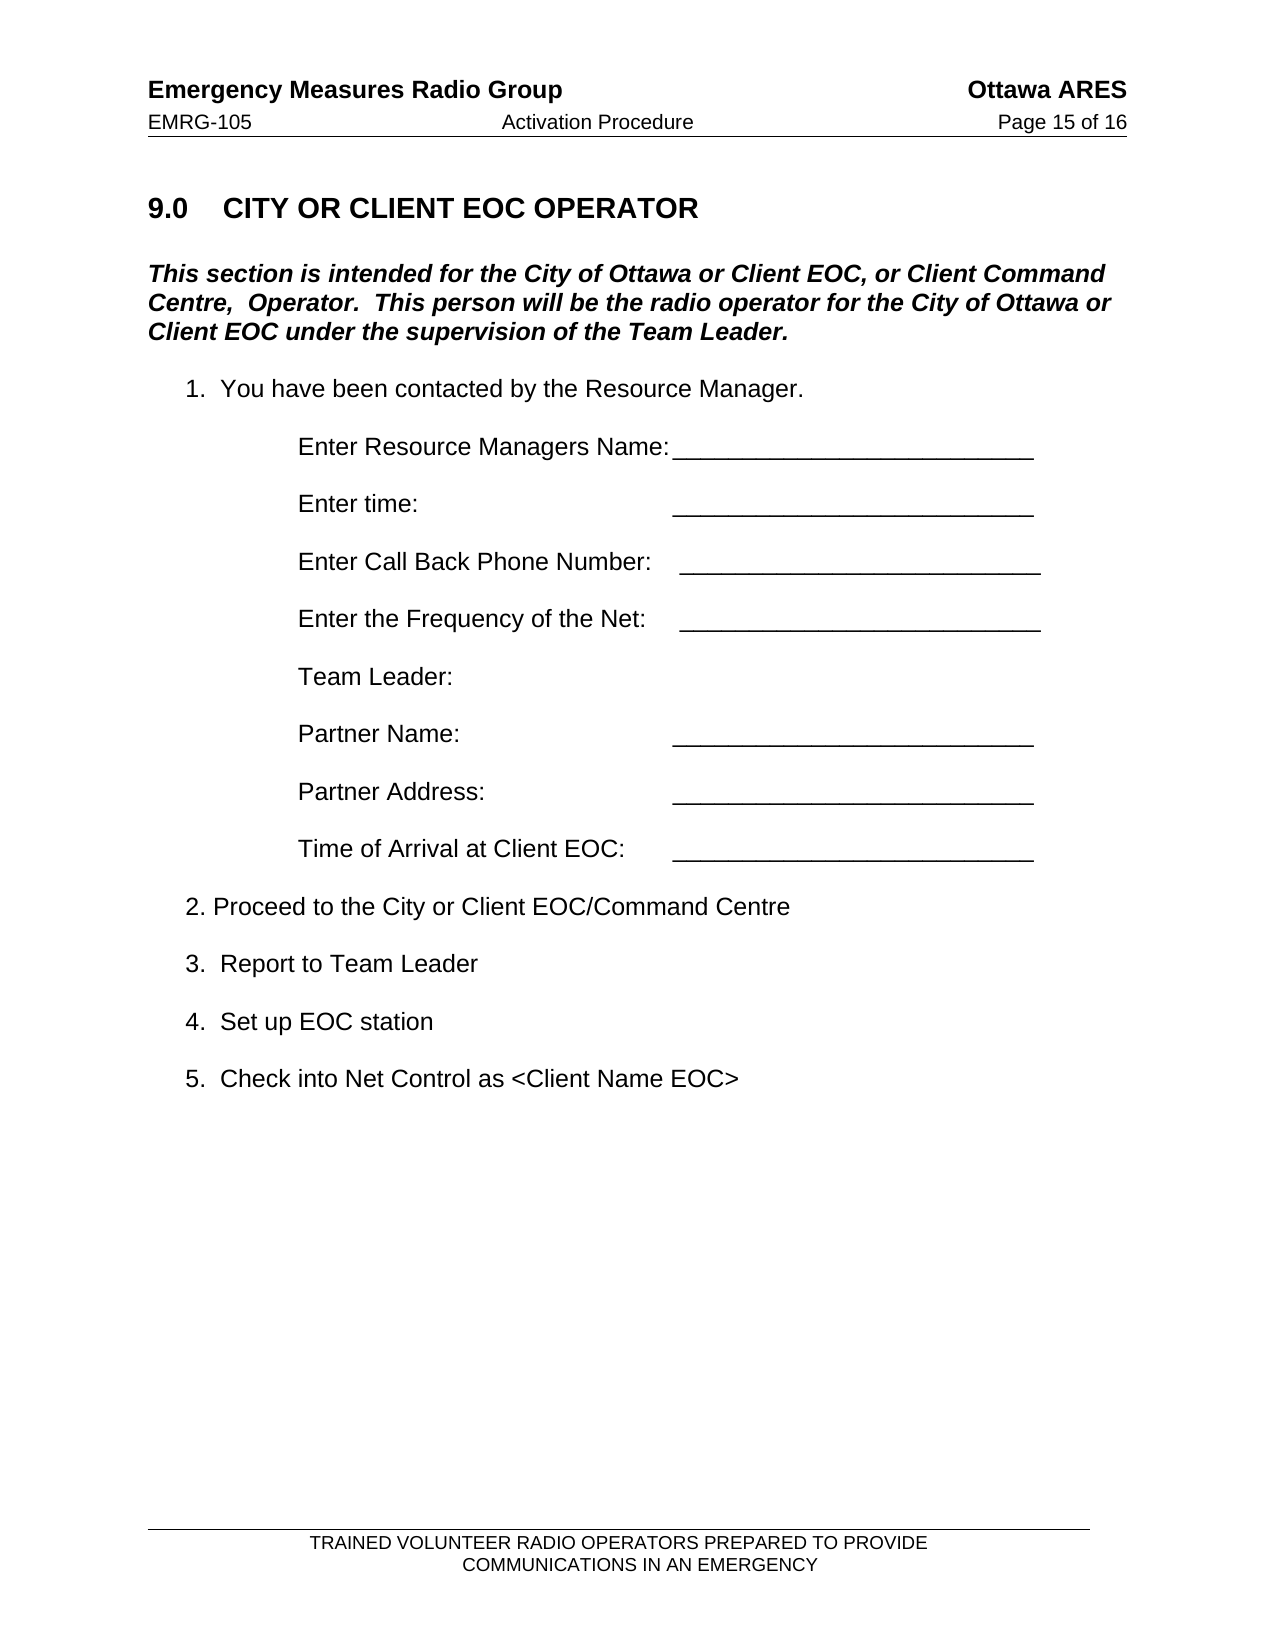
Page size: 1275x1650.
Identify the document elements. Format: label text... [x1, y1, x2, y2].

text Enter Resource Managers Name: __________________________ [148, 432, 1127, 461]
text Partner Address: __________________________ [185, 777, 1127, 806]
subtitle 9.0 City OR CLIENT EOC Operator [148, 191, 1127, 224]
text Enter the Frequency of the Net: __________________________ [148, 604, 1127, 633]
text 1. You have been contacted by the Resource Manager. [148, 374, 1127, 403]
text 3. Report to Team Leader [185, 949, 1127, 978]
text Enter Call Back Phone Number: __________________________ [223, 547, 1127, 576]
text 5. Check into Net Control as <Client Name EOC> [185, 1064, 1127, 1093]
text Time of Arrival at Client EOC: __________________________ [185, 834, 1127, 863]
text Enter time: __________________________ [148, 489, 1127, 518]
text 4. Set up EOC station [185, 1007, 1127, 1036]
text 2. Proceed to the City or Client EOC/Command Centre [185, 892, 1127, 921]
text Partner Name: __________________________ [185, 719, 1127, 748]
text Team Leader: [148, 662, 1127, 691]
text This section is intended for the City of Ottawa or Client EOC, or Client Command Centre, Operator. This person will be the radio operator for the City of Ottawa or Client EOC under the supervision of the Team Leader. [148, 259, 1127, 346]
